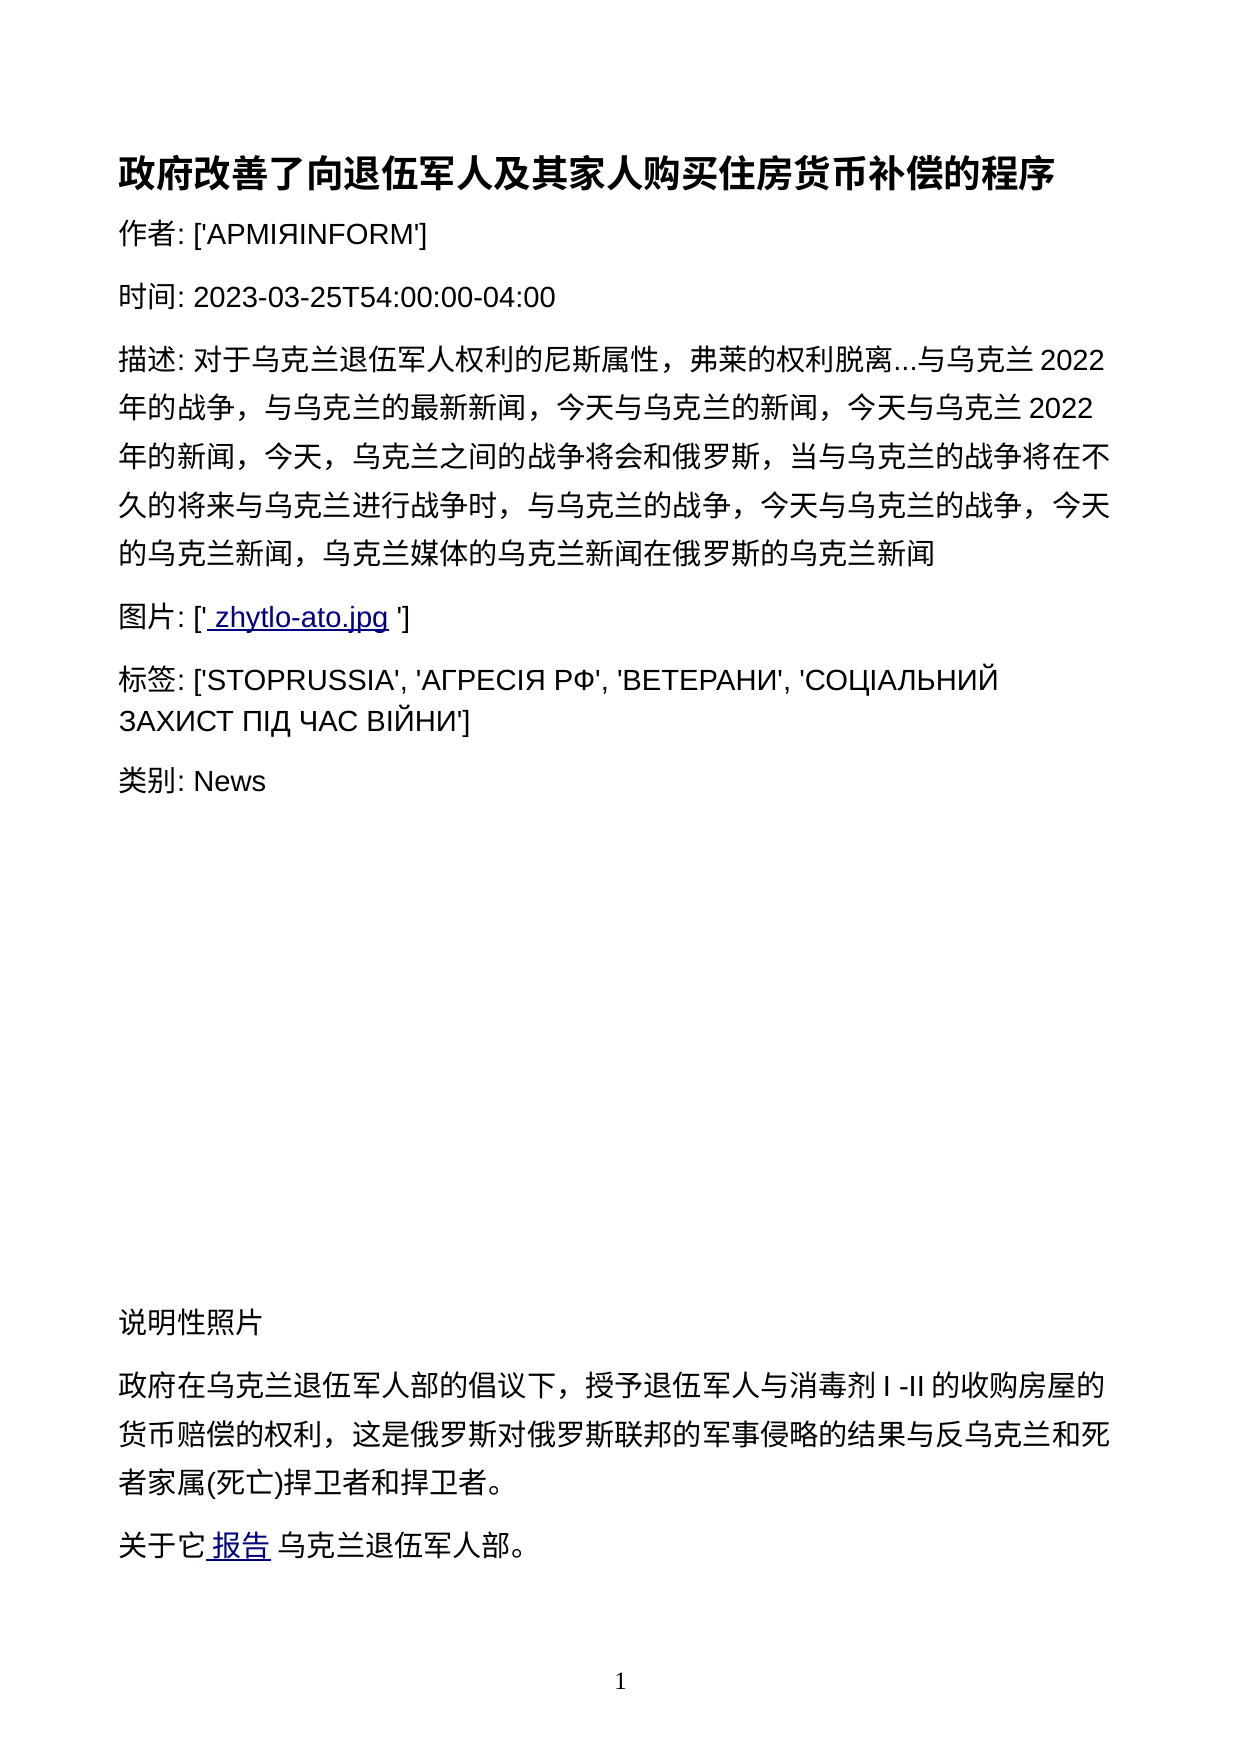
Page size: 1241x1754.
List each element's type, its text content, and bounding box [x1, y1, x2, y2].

text 关于它 报告 乌克兰退伍军人部。 [118, 1523, 1122, 1565]
text 说明性照片 [118, 821, 1122, 1342]
text 作者: ['АРМІЯINFORM'] [118, 210, 1122, 253]
text 政府在乌克兰退伍军人部的倡议下，授予退伍军人与消毒剂I -II的收购房屋的货币赔偿的权利，这是俄罗斯对俄罗斯联邦的军事侵略的结果与反乌克兰和死者家属(死亡)捍卫者和捍卫者。 [118, 1362, 1122, 1502]
subtitle 政府改善了向退伍军人及其家人购买住房货币补偿的程序 [118, 143, 1122, 198]
text 图片: [' zhytlo-ato.jpg '] [118, 594, 1122, 636]
text 类别: News [118, 757, 1122, 800]
text 时间: 2023-03-25T54:00:00-04:00 [118, 273, 1122, 316]
text 标签: ['STOPRUSSIA', 'АГРЕСІЯ РФ', 'ВЕТЕРАНИ', 'СОЦІАЛЬНИЙ ЗАХИСТ ПІД ЧАС ВІЙНИ'] [118, 657, 1122, 738]
text 描述: 对于乌克兰退伍军人权利的尼斯属性，弗莱的权利脱离...与乌克兰2022年的战争，与乌克兰的最新新闻，今天与乌克兰的新闻，今天与乌克兰2022年的新闻，今天，乌克兰之间的战争将会和俄罗斯，当与乌克兰的战争将在不久的将来与乌克兰进行战争时，与乌克兰的战争，今天与乌克兰的战争，今天的乌克兰新闻，乌克兰媒体的乌克兰新闻在俄罗斯的乌克兰新闻 [118, 337, 1122, 573]
